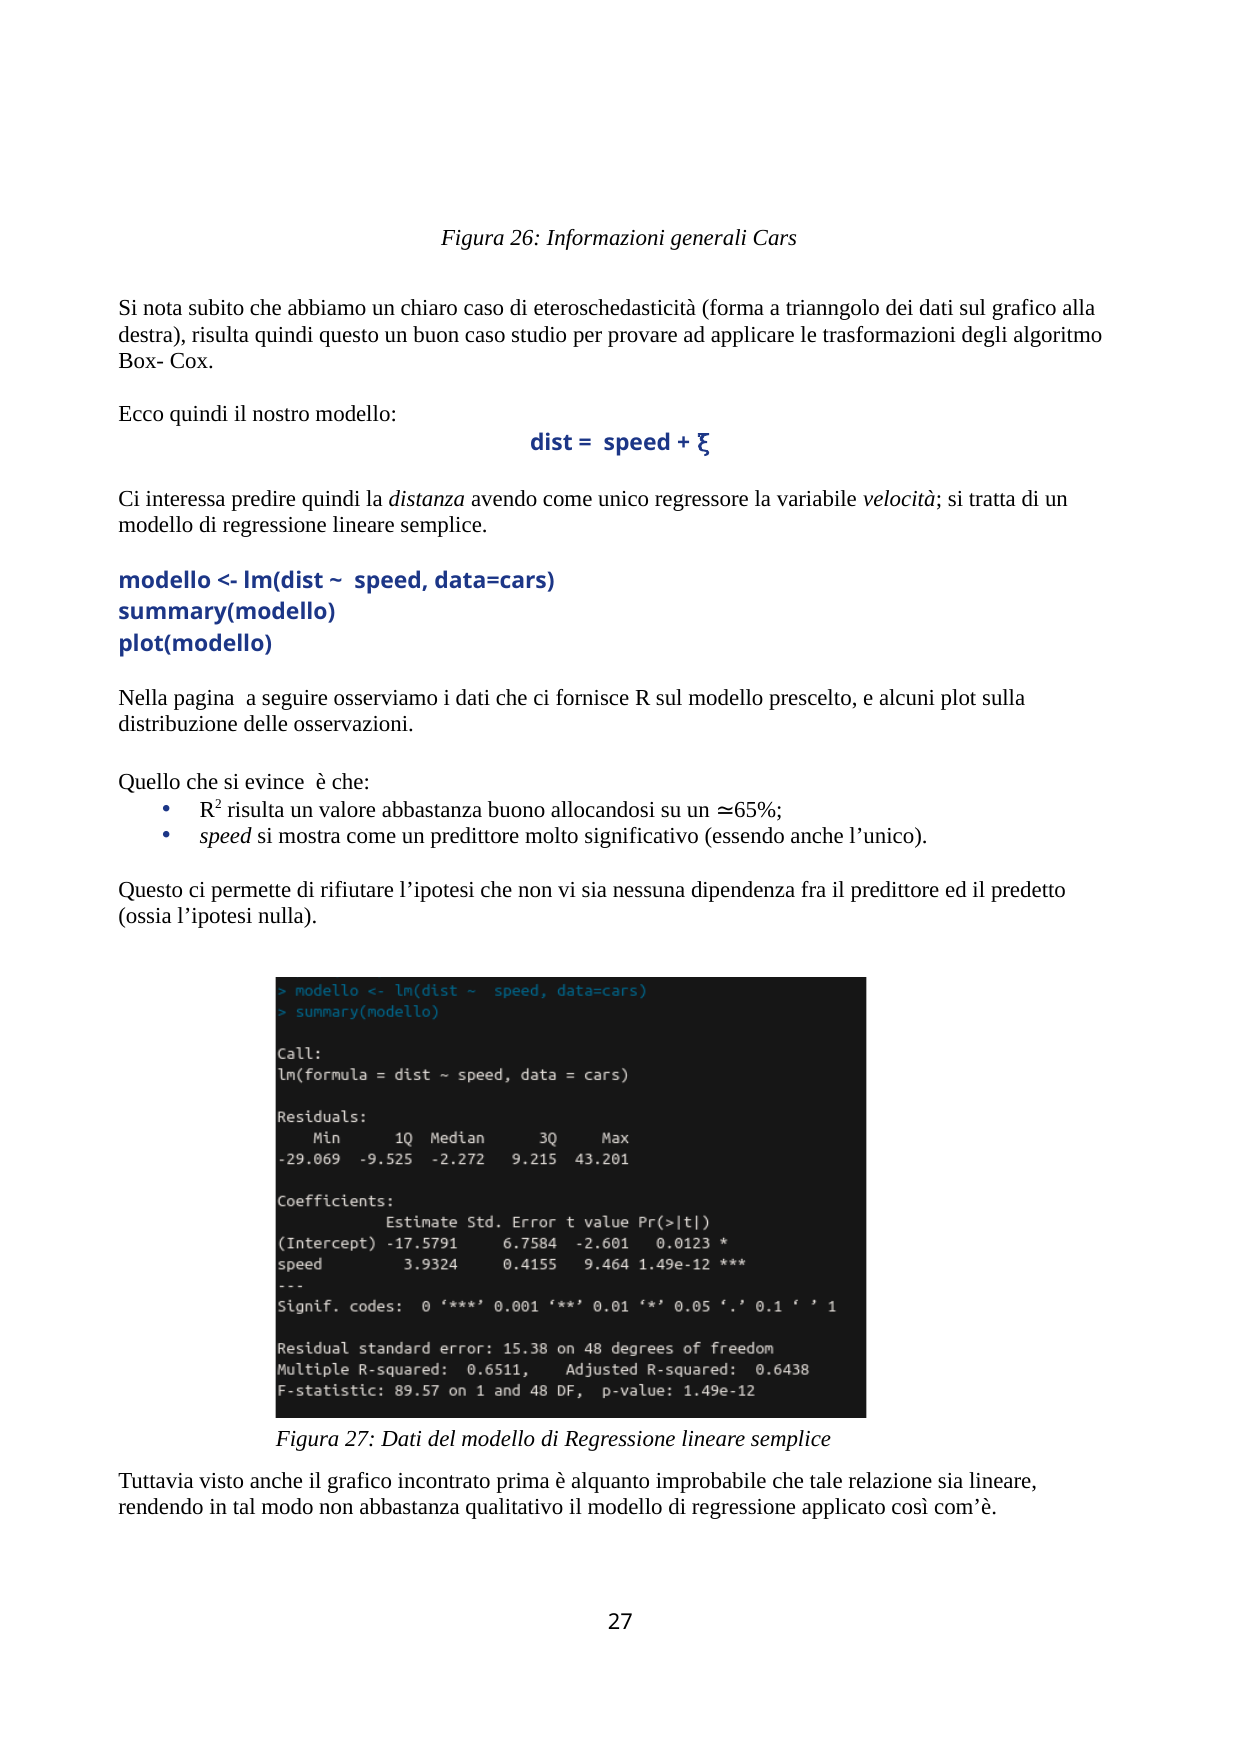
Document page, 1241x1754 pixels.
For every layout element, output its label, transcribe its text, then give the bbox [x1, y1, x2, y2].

list R2 risulta un valore abbastanza buono allocandosi su un ≃65%; [162, 794, 1122, 823]
picture [275, 977, 867, 1418]
text Figura 27: Dati del modello di Regressione lineare semplice [276, 1418, 866, 1451]
list speed si mostra come un predittore molto significativo (essendo anche l’unico). [162, 823, 1122, 849]
text Nella pagina a seguire osserviamo i dati che ci fornisce R sul modello prescelto, e alcuni plot sulla distribuzione delle osservazioni. [118, 684, 1122, 737]
text Quello che si evince è che: [118, 768, 1122, 794]
list Questo ci permette di rifiutare l’ipotesi che non vi sia nessuna dipendenza fra il predittore ed il predetto (ossia l’ipotesi nulla). [118, 876, 1122, 928]
text summary(modello) [118, 595, 1122, 627]
text Figura 26: Informazioni generali Cars [118, 224, 1122, 251]
text dist = speed + ξ [118, 426, 1122, 457]
text Si nota subito che abbiamo un chiaro caso di eteroschedasticità (forma a trianngolo dei dati sul grafico alla destra), risulta quindi questo un buon caso studio per provare ad applicare le trasformazioni degli algoritmo Box- Cox. [118, 294, 1122, 373]
text plot(modello) [118, 627, 1122, 658]
text Ecco quindi il nostro modello: [118, 400, 1122, 426]
text Tuttavia visto anche il grafico incontrato prima è alquanto improbabile che tale relazione sia lineare, rendendo in tal modo non abbastanza qualitativo il modello di regressione applicato così com’è. [118, 1467, 1122, 1519]
text Ci interessa predire quindi la distanza avendo come unico regressore la variabile velocità; si tratta di un modello di regressione lineare semplice. [118, 485, 1122, 538]
text modello <- lm(dist ~ speed, data=cars) [118, 564, 1122, 595]
